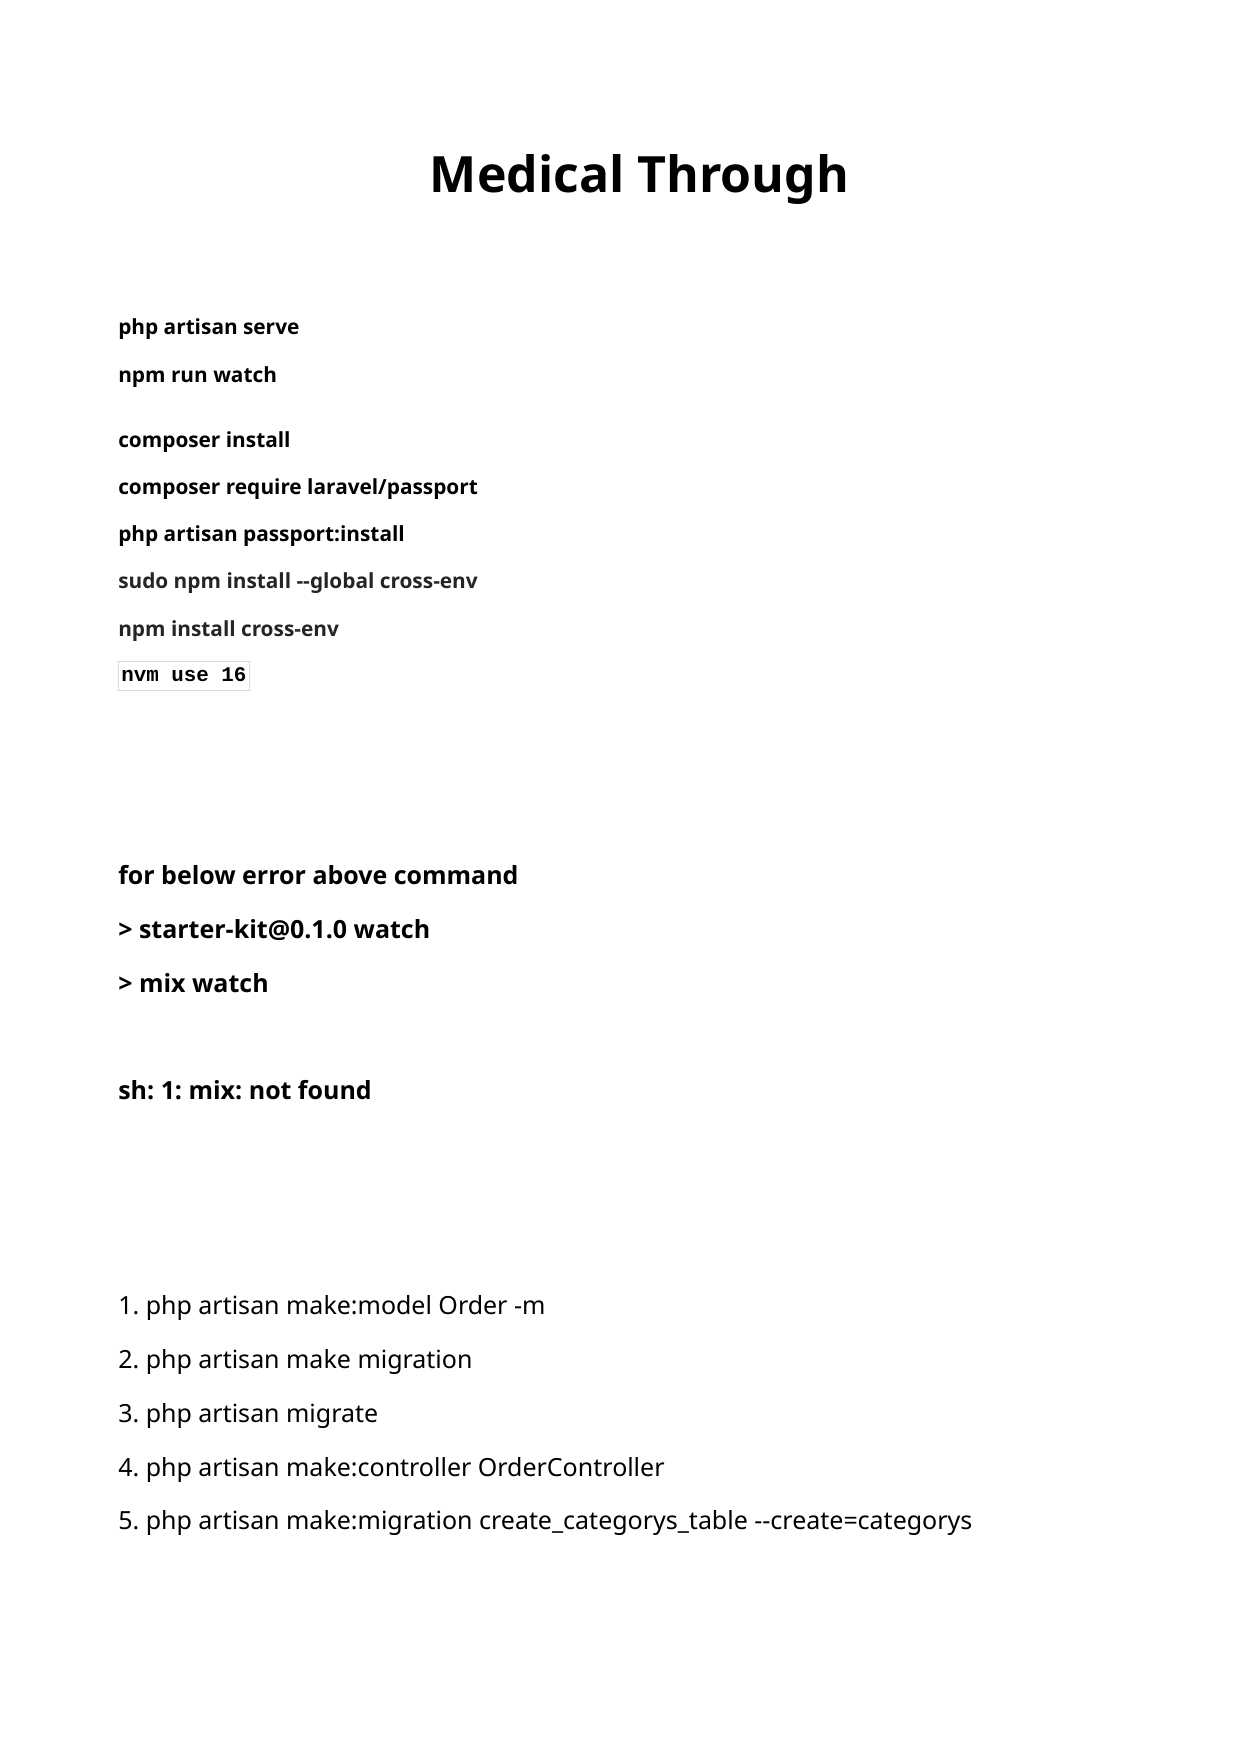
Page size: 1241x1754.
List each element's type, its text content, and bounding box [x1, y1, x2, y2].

text 1. php artisan make:model Order -m [118, 1288, 1122, 1322]
subtitle Medical Through [118, 139, 1122, 207]
text nvm use 16 [119, 662, 249, 690]
text 3. php artisan migrate [118, 1395, 1122, 1429]
text [250, 661, 1122, 691]
text npm run watch composer install [118, 360, 1122, 453]
text 2. php artisan make migration [118, 1342, 1122, 1376]
text > mix watch [118, 965, 1122, 999]
text sh: 1: mix: not found [118, 1073, 1122, 1107]
text 4. php artisan make:controller OrderController [118, 1449, 1122, 1483]
text php artisan passport:install [118, 519, 1122, 548]
text 5. php artisan make:migration create_categorys_table --create=categorys [118, 1503, 1122, 1537]
text sudo npm install --global cross-env [118, 566, 1122, 595]
text composer require laravel/passport [118, 472, 1122, 501]
text for below error above command [118, 858, 1122, 892]
text php artisan serve [118, 312, 1122, 341]
text npm install cross-env [118, 614, 1122, 642]
text > starter-kit@0.1.0 watch [118, 912, 1122, 946]
